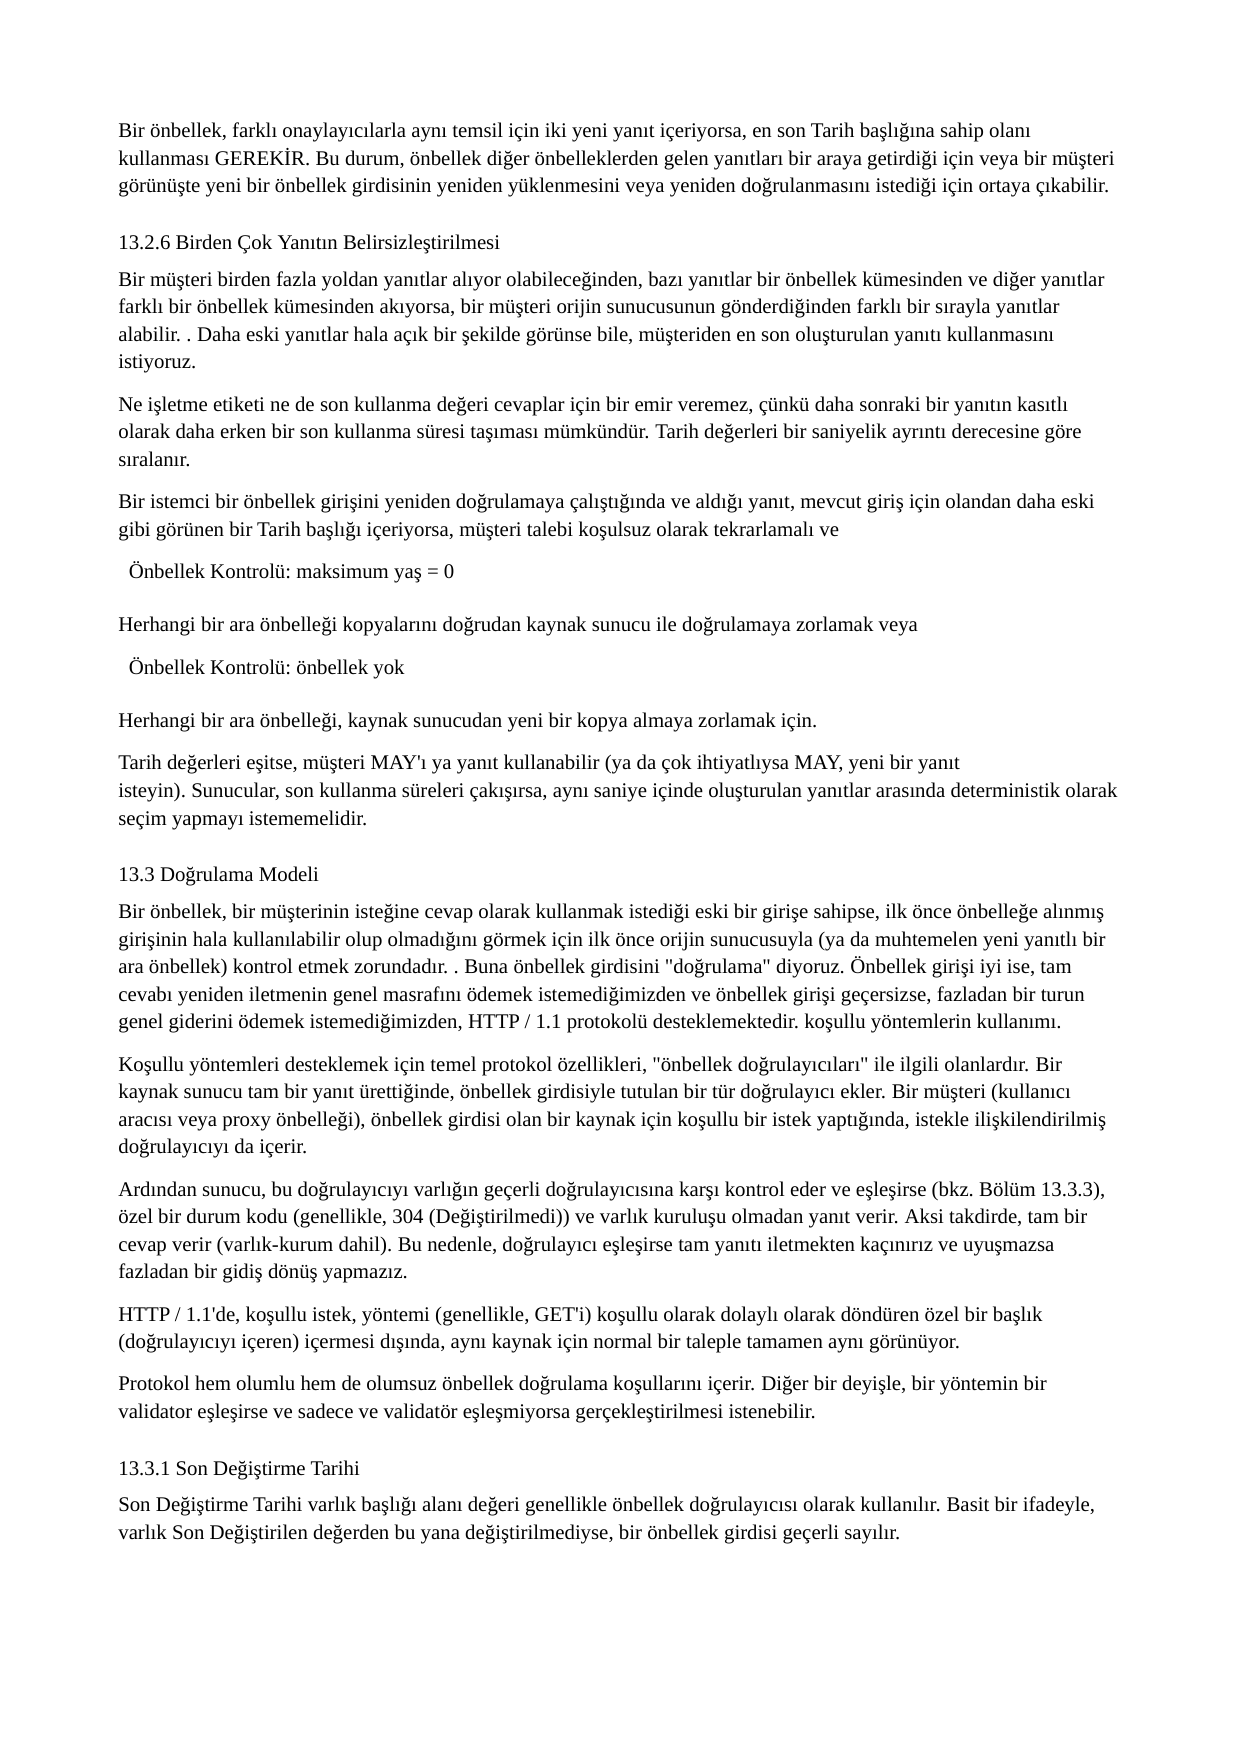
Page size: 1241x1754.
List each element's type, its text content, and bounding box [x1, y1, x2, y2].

subtitle 13.3 Doğrulama Modeli [118, 862, 1122, 886]
text Önbellek Kontrolü: maksimum yaş = 0 [118, 559, 1122, 583]
text Protokol hem olumlu hem de olumsuz önbellek doğrulama koşullarını içerir. Diğer bir deyişle, bir yöntemin bir validator eşleşirse ve sadece ve validatör eşleşmiyorsa gerçekleştirilmesi istenebilir. [118, 1371, 1122, 1423]
text Bir istemci bir önbellek girişini yeniden doğrulamaya çalıştığında ve aldığı yanıt, mevcut giriş için olandan daha eski gibi görünen bir Tarih başlığı içeriyorsa, müşteri talebi koşulsuz olarak tekrarlamalı ve [118, 489, 1122, 541]
text Önbellek Kontrolü: önbellek yok [118, 654, 1122, 679]
text Son Değiştirme Tarihi varlık başlığı alanı değeri genellikle önbellek doğrulayıcısı olarak kullanılır. Basit bir ifadeyle, varlık Son Değiştirilen değerden bu yana değiştirilmediyse, bir önbellek girdisi geçerli sayılır. [118, 1492, 1122, 1544]
text Bir müşteri birden fazla yoldan yanıtlar alıyor olabileceğinden, bazı yanıtlar bir önbellek kümesinden ve diğer yanıtlar farklı bir önbellek kümesinden akıyorsa, bir müşteri orijin sunucusunun gönderdiğinden farklı bir sırayla yanıtlar alabilir. . Daha eski yanıtlar hala açık bir şekilde görünse bile, müşteriden en son oluşturulan yanıtı kullanmasını istiyoruz. [118, 267, 1122, 373]
text Ne işletme etiketi ne de son kullanma değeri cevaplar için bir emir veremez, çünkü daha sonraki bir yanıtın kasıtlı olarak daha erken bir son kullanma süresi taşıması mümkündür. Tarih değerleri bir saniyelik ayrıntı derecesine göre sıralanır. [118, 392, 1122, 471]
text Bir önbellek, farklı onaylayıcılarla aynı temsil için iki yeni yanıt içeriyorsa, en son Tarih başlığına sahip olanı kullanması GEREKİR. Bu durum, önbellek diğer önbelleklerden gelen yanıtları bir araya getirdiği için veya bir müşteri görünüşte yeni bir önbellek girdisinin yeniden yüklenmesini veya yeniden doğrulanmasını istediği için ortaya çıkabilir. [118, 118, 1122, 197]
subtitle 13.2.6 Birden Çok Yanıtın Belirsizleştirilmesi [118, 230, 1122, 254]
text Koşullu yöntemleri desteklemek için temel protokol özellikleri, "önbellek doğrulayıcıları" ile ilgili olanlardır. Bir kaynak sunucu tam bir yanıt ürettiğinde, önbellek girdisiyle tutulan bir tür doğrulayıcı ekler. Bir müşteri (kullanıcı aracısı veya proxy önbelleği), önbellek girdisi olan bir kaynak için koşullu bir istek yaptığında, istekle ilişkilendirilmiş doğrulayıcıyı da içerir. [118, 1051, 1122, 1158]
text Ardından sunucu, bu doğrulayıcıyı varlığın geçerli doğrulayıcısına karşı kontrol eder ve eşleşirse (bkz. Bölüm 13.3.3), özel bir durum kodu (genellikle, 304 (Değiştirilmedi)) ve varlık kuruluşu olmadan yanıt verir. Aksi takdirde, tam bir cevap verir (varlık-kurum dahil). Bu nedenle, doğrulayıcı eşleşirse tam yanıtı iletmekten kaçınırız ve uyuşmazsa fazladan bir gidiş dönüş yapmazız. [118, 1176, 1122, 1283]
text Tarih değerleri eşitse, müşteri MAY'ı ya yanıt kullanabilir (ya da çok ihtiyatlıysa MAY, yeni bir yanıt isteyin). Sunucular, son kullanma süreleri çakışırsa, aynı saniye içinde oluşturulan yanıtlar arasında deterministik olarak seçim yapmayı istememelidir. [118, 750, 1122, 829]
text Bir önbellek, bir müşterinin isteğine cevap olarak kullanmak istediği eski bir girişe sahipse, ilk önce önbelleğe alınmış girişinin hala kullanılabilir olup olmadığını görmek için ilk önce orijin sunucusuyla (ya da muhtemelen yeni yanıtlı bir ara önbellek) kontrol etmek zorundadır. . Buna önbellek girdisini "doğrulama" diyoruz. Önbellek girişi iyi ise, tam cevabı yeniden iletmenin genel masrafını ödemek istemediğimizden ve önbellek girişi geçersizse, fazladan bir turun genel giderini ödemek istemediğimizden, HTTP / 1.1 protokolü desteklemektedir. koşullu yöntemlerin kullanımı. [118, 899, 1122, 1033]
subtitle 13.3.1 Son Değiştirme Tarihi [118, 1456, 1122, 1480]
text HTTP / 1.1'de, koşullu istek, yöntemi (genellikle, GET'i) koşullu olarak dolaylı olarak döndüren özel bir başlık (doğrulayıcıyı içeren) içermesi dışında, aynı kaynak için normal bir taleple tamamen aynı görünüyor. [118, 1301, 1122, 1353]
text Herhangi bir ara önbelleği, kaynak sunucudan yeni bir kopya almaya zorlamak için. [118, 708, 1122, 732]
text Herhangi bir ara önbelleği kopyalarını doğrudan kaynak sunucu ile doğrulamaya zorlamak veya [118, 612, 1122, 636]
